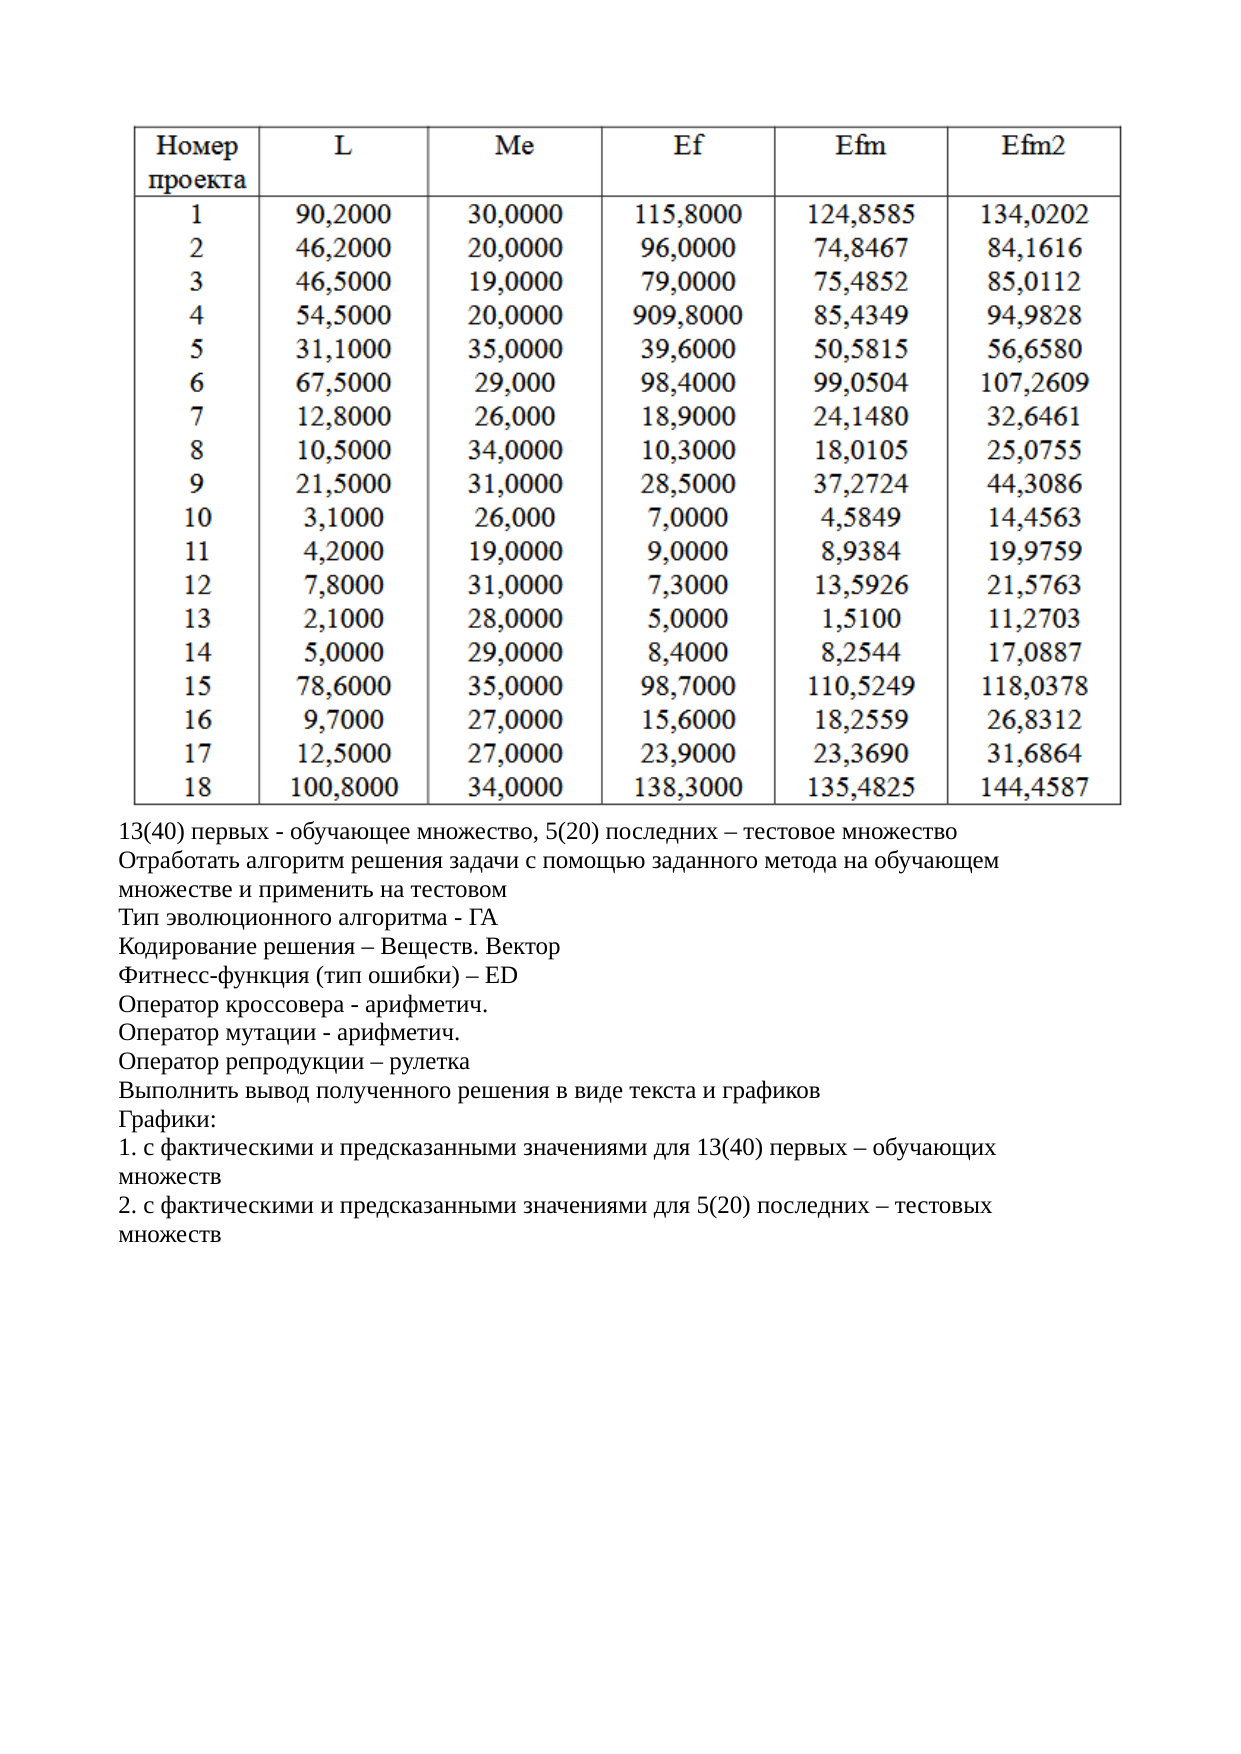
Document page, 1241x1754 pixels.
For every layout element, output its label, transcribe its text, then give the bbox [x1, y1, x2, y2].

text 1. с фактическими и предсказанными значениями для 13(40) первых – обучающих [118, 1132, 1122, 1161]
text 2. с фактическими и предсказанными значениями для 5(20) последних – тестовых [118, 1190, 1122, 1219]
text Фитнесс-функция (тип ошибки) – ED [118, 960, 1122, 989]
text множеств [118, 1161, 1122, 1190]
text множестве и применить на тестовом [118, 874, 1122, 902]
text Графики: [118, 1104, 1122, 1132]
picture [118, 118, 1123, 817]
text Выполнить вывод полученного решения в виде текста и графиков [118, 1075, 1122, 1104]
text Оператор репродукции – рулетка [118, 1046, 1122, 1075]
text Оператор кроссовера - арифметич. [118, 989, 1122, 1017]
text Отработать алгоритм решения задачи с помощью заданного метода на обучающем [118, 845, 1122, 874]
text множеств [118, 1219, 1122, 1247]
text Тип эволюционного алгоритма - ГА [118, 902, 1122, 931]
text Оператор мутации - арифметич. [118, 1017, 1122, 1046]
text 13(40) первых - обучающее множество, 5(20) последних – тестовое множество [118, 817, 1122, 845]
text Кодирование решения – Веществ. Вектор [118, 931, 1122, 960]
